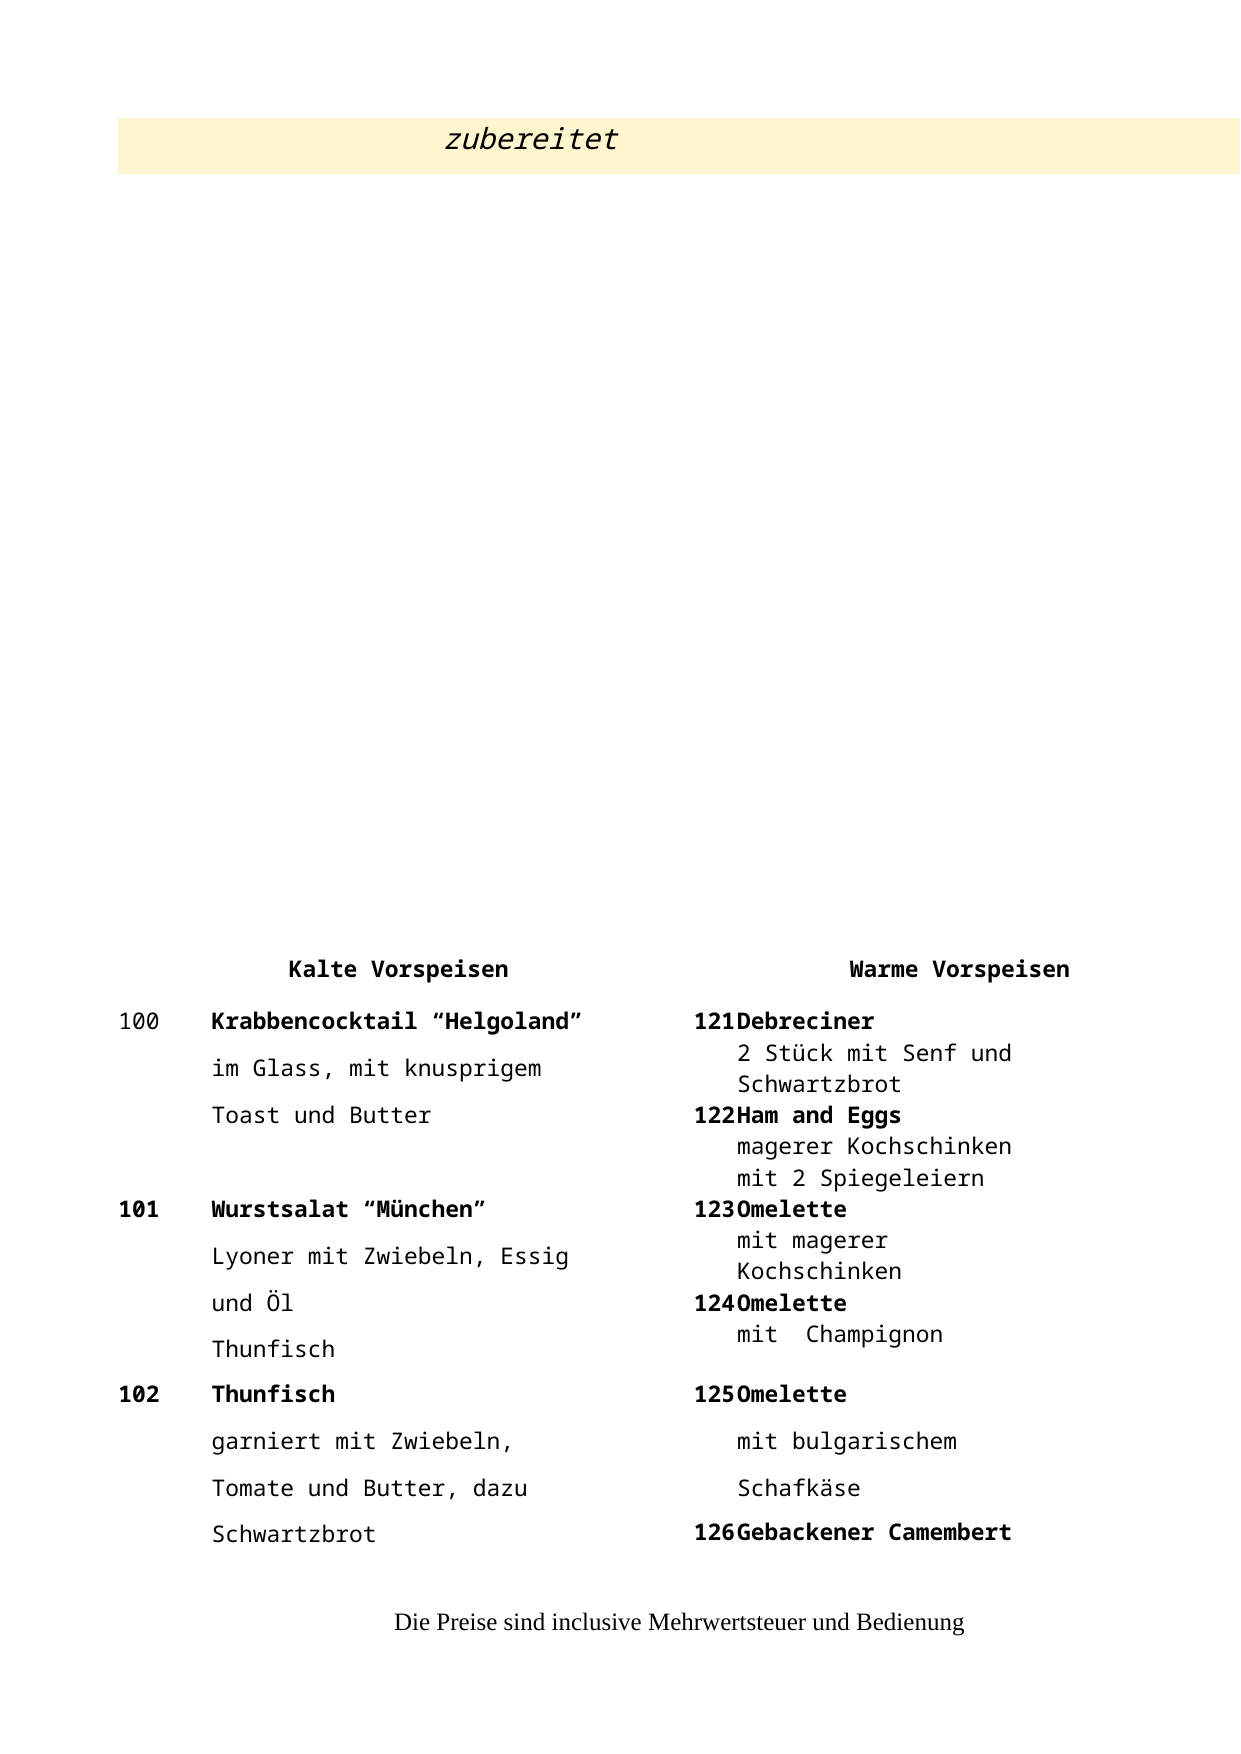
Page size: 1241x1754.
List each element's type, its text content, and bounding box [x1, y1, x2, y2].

table_header Warme Vorspeisen [679, 953, 1240, 1005]
table_cell Omelette mit bulgarischem Schafkäse [737, 1378, 1055, 1516]
table_cell [1055, 1005, 1148, 1099]
table_cell zubereitet [118, 118, 945, 174]
table_cell [945, 175, 1240, 231]
table_cell [1148, 1286, 1240, 1378]
table_cell [586, 1005, 679, 1193]
table_cell Omelette mit magerer Kochschinken [737, 1193, 1055, 1286]
table_cell 101 [118, 1193, 184, 1378]
table_cell [945, 118, 1240, 174]
table_cell [118, 456, 945, 513]
table_cell [118, 175, 945, 231]
table_cell [1148, 1005, 1240, 1099]
table_cell Gebackener Camembert mit Preiselbeeren und Birne [737, 1516, 1055, 1563]
table_cell [1055, 1378, 1148, 1516]
table_cell 100 [118, 1005, 184, 1193]
table_cell [118, 231, 945, 287]
table_cell Omelette mit Champignon [737, 1286, 1055, 1378]
table_cell 125 [694, 1378, 737, 1516]
table_cell 121 [694, 1005, 737, 1099]
table_header Kalte Vorspeisen [118, 953, 679, 1005]
table_cell Debreciner 2 Stück mit Senf und Schwartzbrot [737, 1005, 1055, 1099]
table_cell [586, 1193, 679, 1378]
table_cell Krabbencocktail “Helgoland” im Glass, mit knusprigem Toast und Butter [211, 1005, 586, 1193]
table_cell [945, 344, 1240, 400]
table_cell 124 [694, 1286, 737, 1378]
table_cell Ham and Eggs magerer Kochschinken mit 2 Spiegeleiern [737, 1099, 1055, 1193]
table_cell [118, 400, 945, 456]
table_cell [945, 287, 1240, 343]
table_cell [118, 344, 945, 400]
table_cell [945, 231, 1240, 287]
table_cell [118, 287, 945, 343]
table_cell [945, 400, 1240, 456]
table_cell [118, 513, 945, 569]
table_cell [679, 1005, 693, 1563]
table_cell [1148, 1516, 1240, 1563]
table_cell [1055, 1099, 1148, 1193]
table_cell [1148, 1193, 1240, 1286]
table_cell [1055, 1516, 1148, 1563]
table_cell [184, 1005, 211, 1563]
table_cell 123 [694, 1193, 737, 1286]
table_cell [586, 1378, 679, 1563]
table_cell 122 [694, 1099, 737, 1193]
table_cell [1055, 1286, 1148, 1378]
table_cell [1148, 1099, 1240, 1193]
table_cell Wurstsalat “München” Lyoner mit Zwiebeln, Essig und Öl Thunfisch [211, 1193, 586, 1378]
table_cell [945, 513, 1240, 569]
table_cell 102 [118, 1378, 184, 1563]
table_cell 126 [694, 1516, 737, 1563]
table_cell [945, 456, 1240, 513]
table_cell [1055, 1193, 1148, 1286]
table_cell Thunfisch garniert mit Zwiebeln, Tomate und Butter, dazu Schwartzbrot [211, 1378, 586, 1563]
table_cell [1148, 1378, 1240, 1516]
